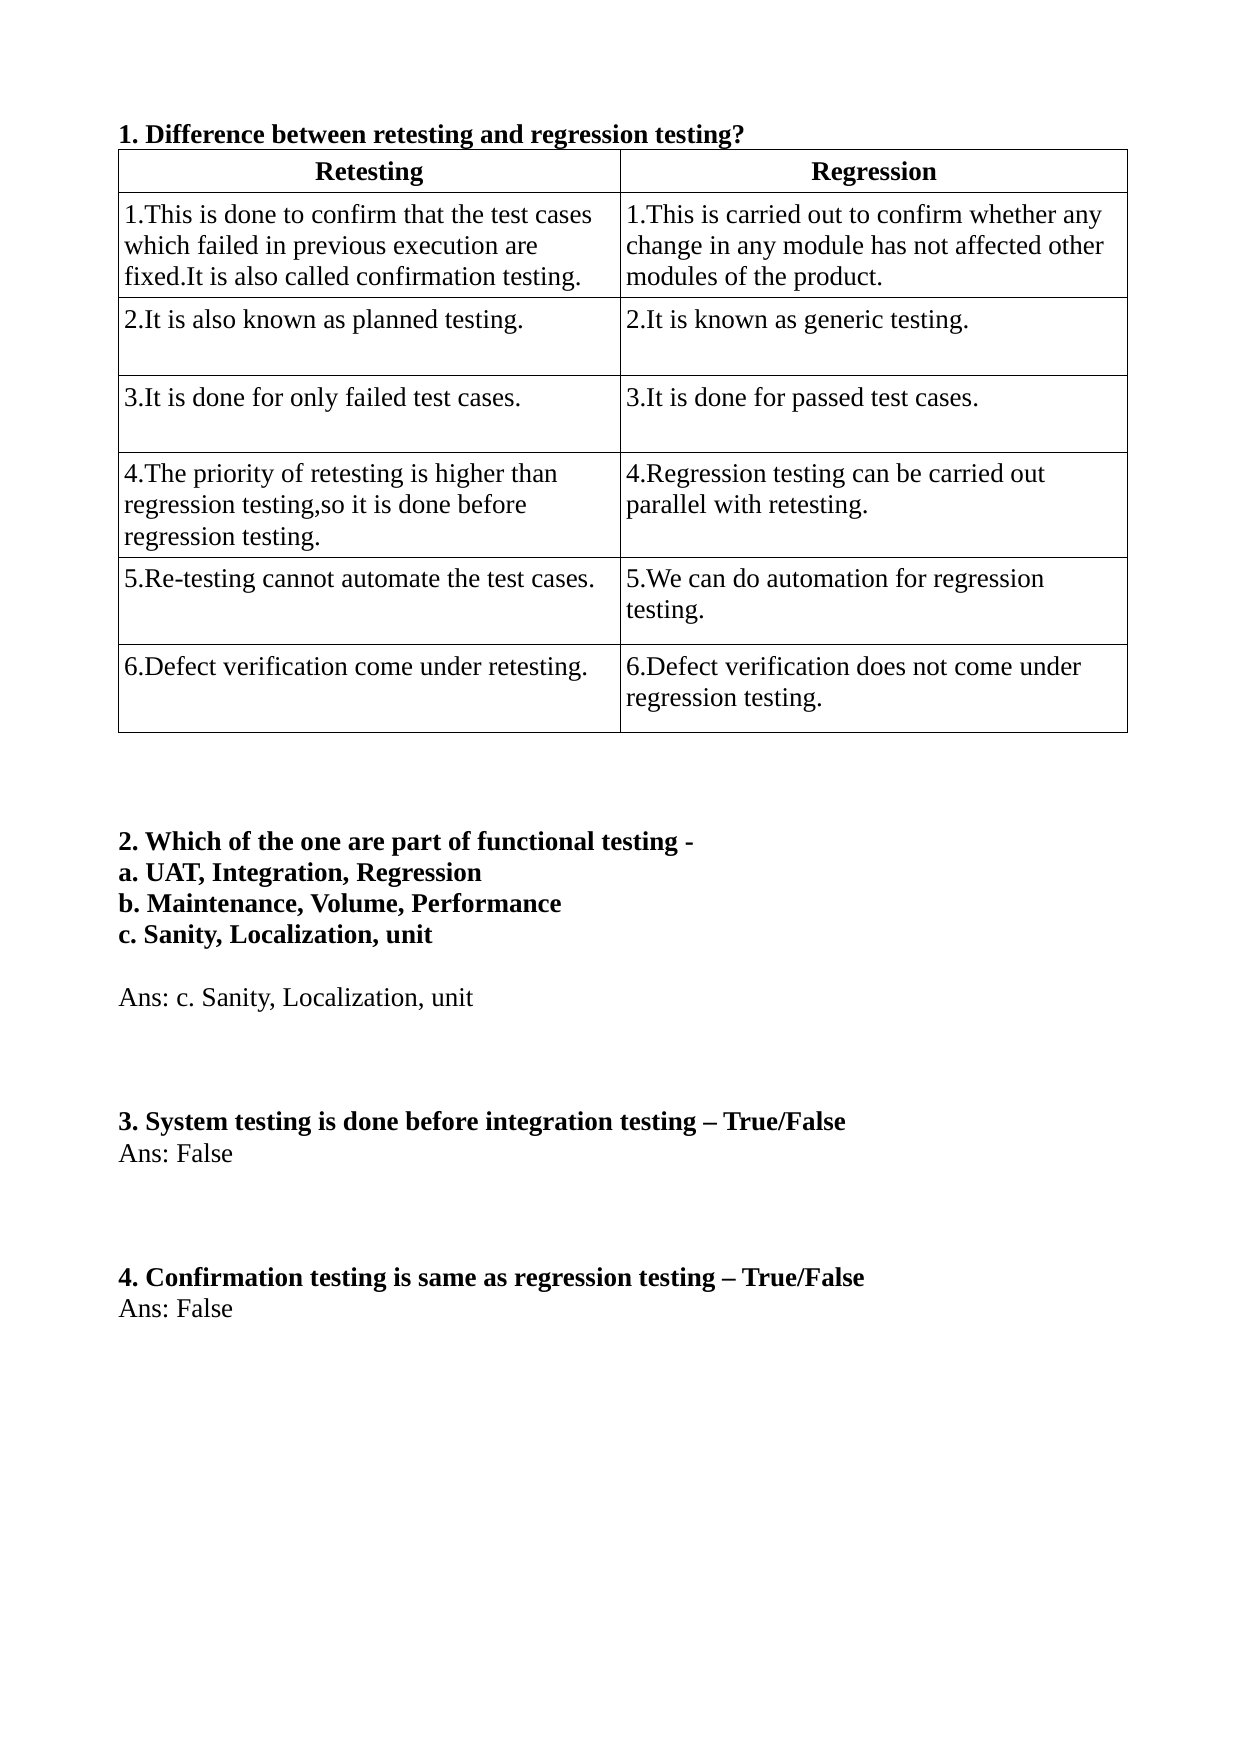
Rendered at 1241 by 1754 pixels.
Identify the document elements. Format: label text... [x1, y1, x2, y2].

table_header Regression [621, 150, 1127, 192]
table_cell 4.The priority of retesting is higher than regression testing,so it is done before regression testing. [119, 453, 620, 557]
table_cell 6.Defect verification does not come under regression testing. [621, 645, 1127, 732]
table_cell 5.Re-testing cannot automate the test cases. [119, 558, 620, 644]
text 3. System testing is done before integration testing – True/False [118, 1106, 1122, 1137]
text Ans: c. Sanity, Localization, unit [118, 981, 1122, 1012]
table_cell 3.It is done for only failed test cases. [119, 376, 620, 452]
table_cell 1.This is carried out to confirm whether any change in any module has not affected other modules of the product. [621, 193, 1127, 297]
text 4. Confirmation testing is same as regression testing – True/False [118, 1261, 1122, 1292]
table_cell 5.We can do automation for regression testing. [621, 558, 1127, 644]
table_cell 4.Regression testing can be carried out parallel with retesting. [621, 453, 1127, 557]
text c. Sanity, Localization, unit [118, 919, 1122, 950]
table_cell 2.It is known as generic testing. [621, 298, 1127, 375]
table_header Retesting [119, 150, 620, 192]
table_cell 3.It is done for passed test cases. [621, 376, 1127, 452]
text 2. Which of the one are part of functional testing - a. UAT, Integration, Regression b. Maintenance, Volume, Performance [118, 825, 1122, 919]
text 1. Difference between retesting and regression testing? [118, 118, 1122, 149]
table_cell 6.Defect verification come under retesting. [119, 645, 620, 732]
table_cell 1.This is done to confirm that the test cases which failed in previous execution are fixed.It is also called confirmation testing. [119, 193, 620, 297]
text Ans: False [118, 1292, 1122, 1323]
table_cell 2.It is also known as planned testing. [119, 298, 620, 375]
text Ans: False [118, 1137, 1122, 1168]
